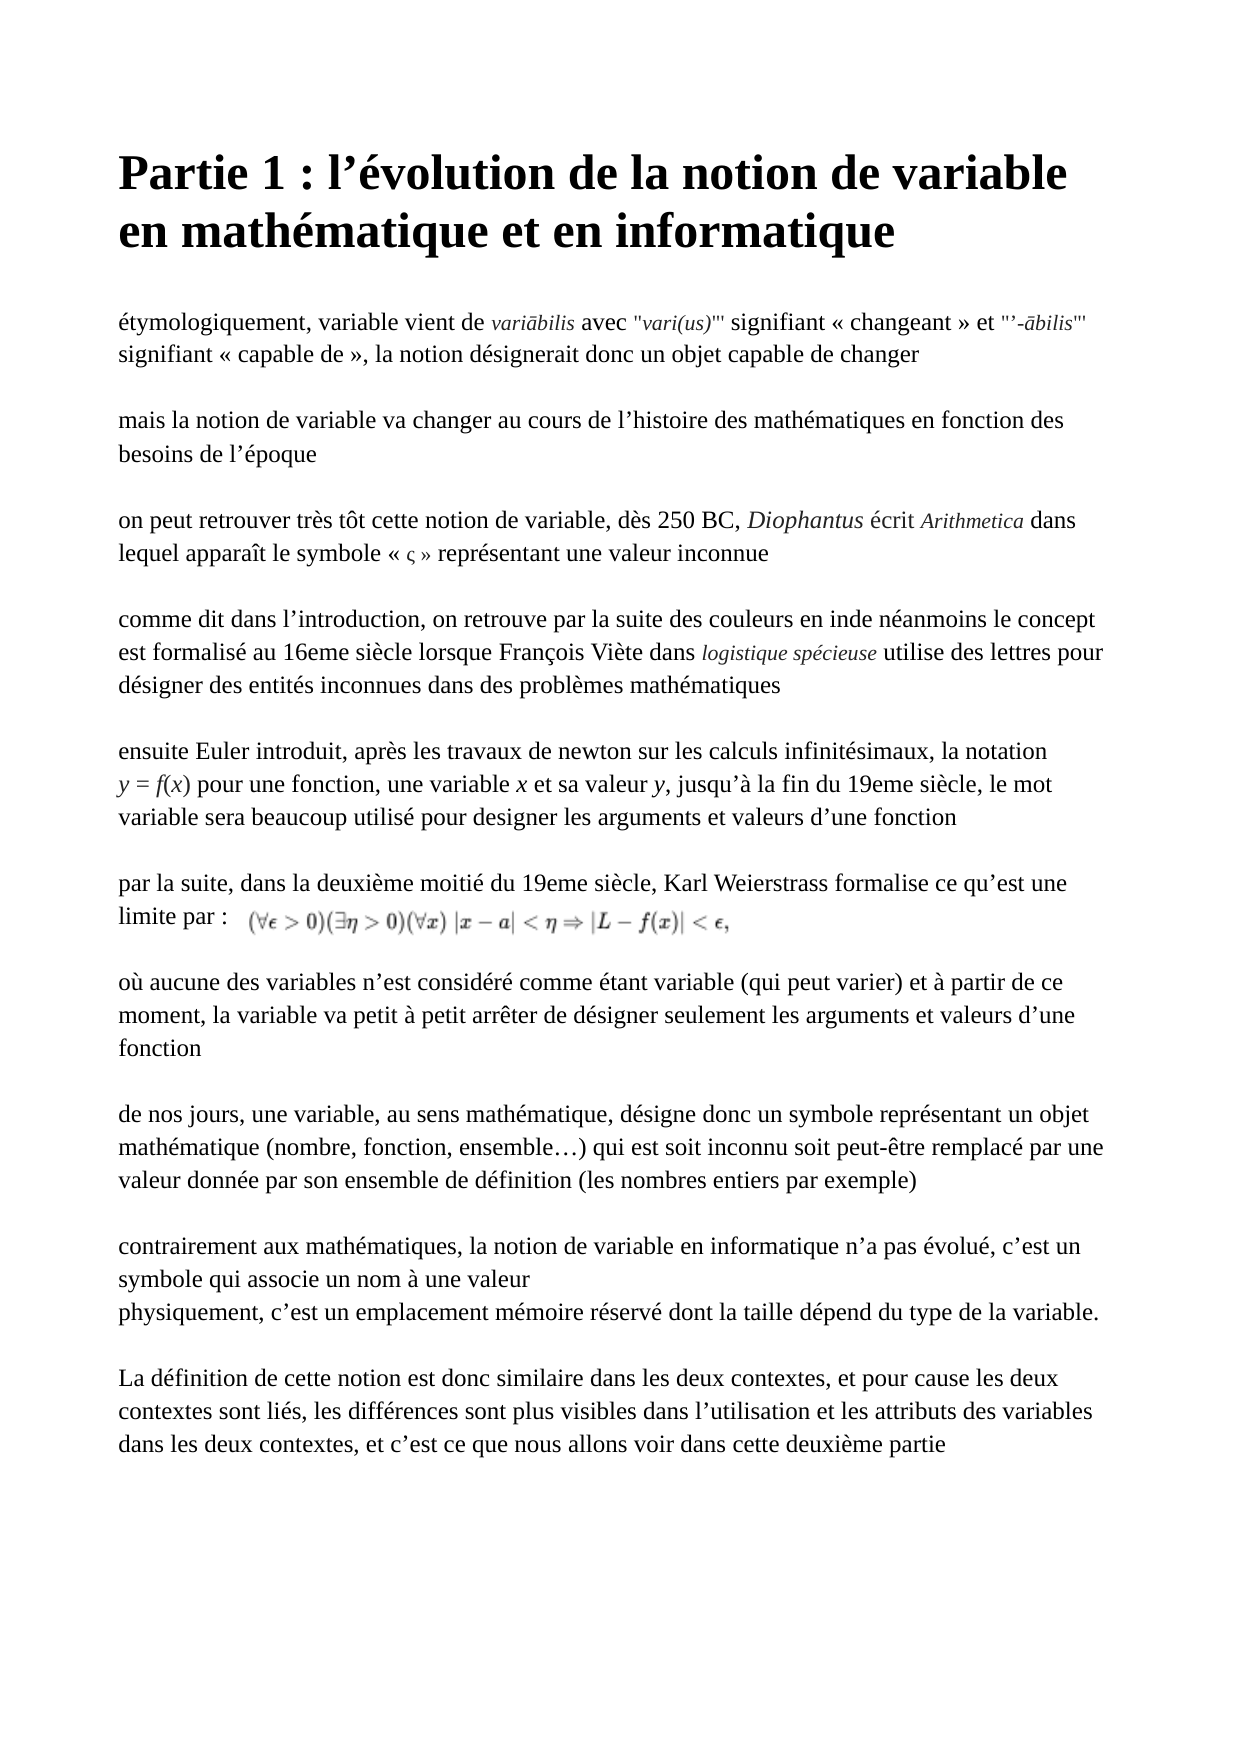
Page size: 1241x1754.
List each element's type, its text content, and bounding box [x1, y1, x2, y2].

text contrairement aux mathématiques, la notion de variable en informatique n’a pas évolué, c’est un symbole qui associe un nom à une valeur [118, 1231, 1122, 1293]
text de nos jours, une variable, au sens mathématique, désigne donc un symbole représentant un objet mathématique (nombre, fonction, ensemble…) qui est soit inconnu soit peut-être remplacé par une valeur donnée par son ensemble de définition (les nombres entiers par exemple) [118, 1099, 1122, 1194]
text ensuite Euler introduit, après les travaux de newton sur les calculs infinitésimaux, la notation y = f(x) pour une fonction, une variable x et sa valeur y, jusqu’à la fin du 19eme siècle, le mot variable sera beaucoup utilisé pour designer les arguments et valeurs d’une fonction [118, 736, 1122, 831]
text mais la notion de variable va changer au cours de l’histoire des mathématiques en fonction des besoins de l’époque [118, 406, 1122, 467]
subtitle Partie 1 : l’évolution de la notion de variable en mathématique et en informatique [118, 143, 1122, 258]
text étymologiquement, variable vient de variābilis avec "vari(us)"' signifiant « changeant » et "’-ābilis"' signifiant « capable de », la notion désignerait donc un objet capable de changer [118, 307, 1122, 368]
text par la suite, dans la deuxième moitié du 19eme siècle, Karl Weierstrass formalise ce qu’est une limite par : [118, 868, 1122, 930]
picture [248, 909, 730, 937]
text on peut retrouver très tôt cette notion de variable, dès 250 BC, Diophantus écrit Arithmetica dans lequel apparaît le symbole « ς » représentant une valeur inconnue [118, 505, 1122, 566]
text où aucune des variables n’est considéré comme étant variable (qui peut varier) et à partir de ce moment, la variable va petit à petit arrêter de désigner seulement les arguments et valeurs d’une fonction [118, 967, 1122, 1062]
text comme dit dans l’introduction, on retrouve par la suite des couleurs en inde néanmoins le concept est formalisé au 16eme siècle lorsque François Viète dans logistique spécieuse utilise des lettres pour désigner des entités inconnues dans des problèmes mathématiques [118, 604, 1122, 698]
text La définition de cette notion est donc similaire dans les deux contextes, et pour cause les deux contextes sont liés, les différences sont plus visibles dans l’utilisation et les attributs des variables dans les deux contextes, et c’est ce que nous allons voir dans cette deuxième partie [118, 1363, 1122, 1458]
text physiquement, c’est un emplacement mémoire réservé dont la taille dépend du type de la variable. [118, 1297, 1122, 1326]
